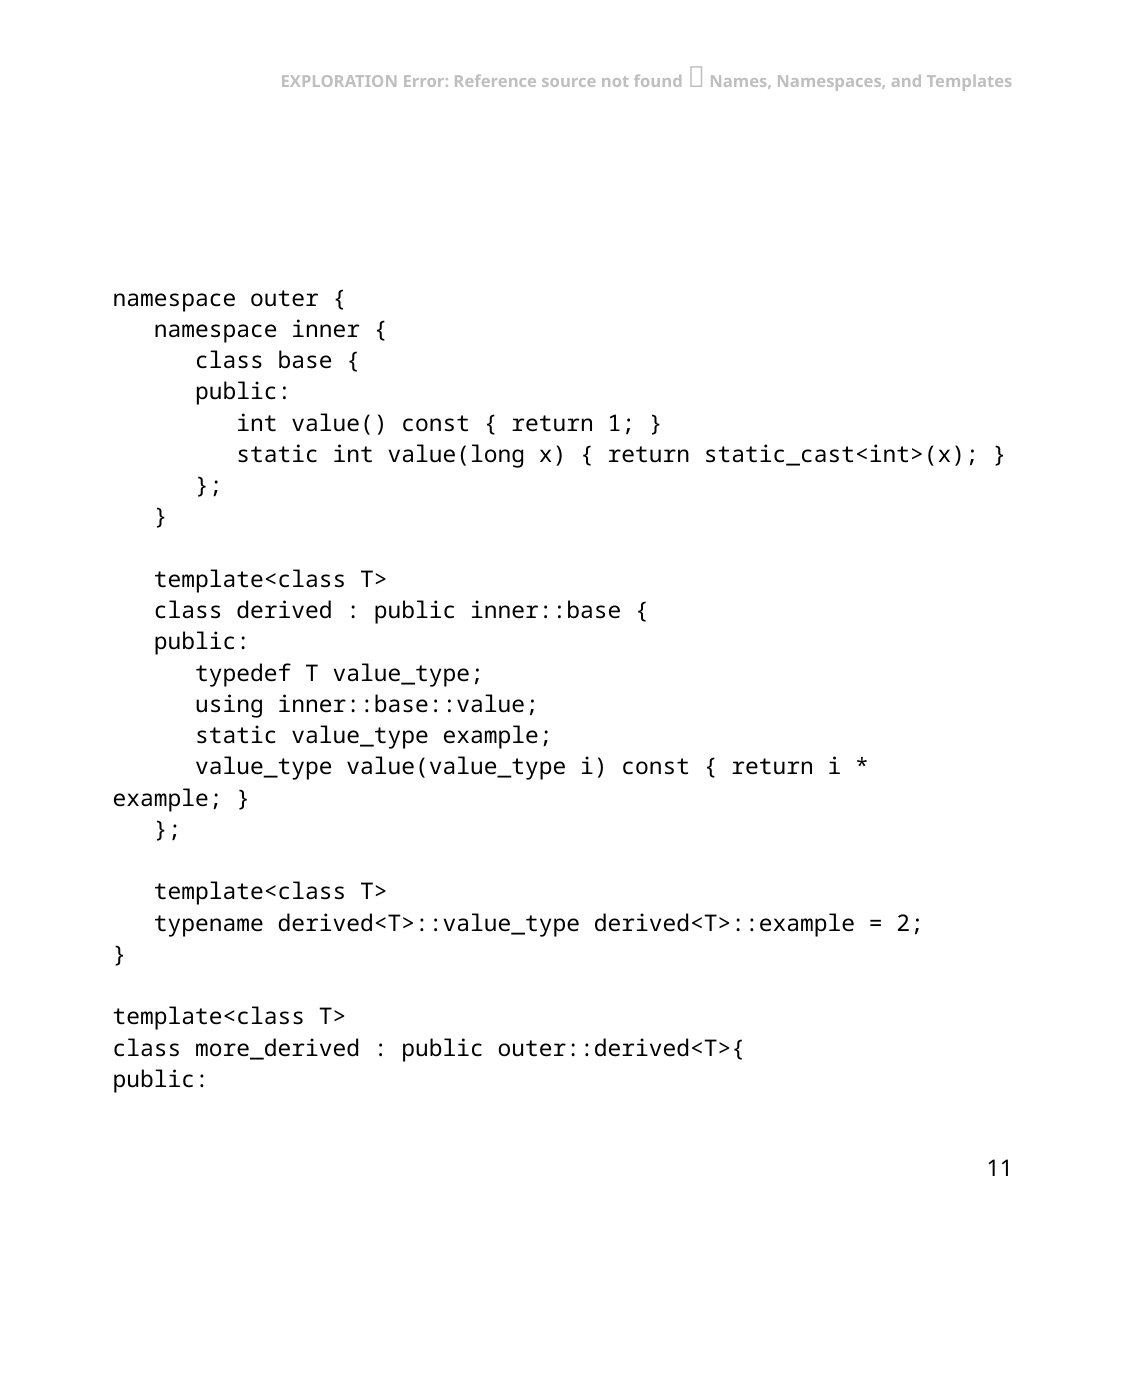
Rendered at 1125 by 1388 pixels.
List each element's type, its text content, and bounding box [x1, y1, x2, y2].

text class base { [112, 344, 1012, 375]
text static value_type example; [112, 719, 1012, 750]
text template<class T> [112, 875, 1012, 907]
text using inner::base::value; [112, 688, 1012, 719]
text }; [112, 813, 1012, 844]
text }; [112, 469, 1012, 500]
text template<class T> [112, 563, 1012, 594]
text namespace inner { [112, 313, 1012, 344]
text static int value(long x) { return static_cast<int>(x); } [112, 438, 1012, 469]
text template<class T> [112, 1000, 1012, 1032]
text } [112, 938, 1012, 969]
text typename derived<T>::value_type derived<T>::example = 2; [112, 907, 1012, 938]
text namespace outer { [112, 282, 1012, 313]
text public: [112, 1063, 1012, 1094]
text class derived : public inner::base { [112, 594, 1012, 625]
text } [112, 500, 1012, 532]
text public: [112, 375, 1012, 407]
text public: [112, 625, 1012, 657]
text value_type value(value_type i) const { return i * example; } [112, 750, 1012, 813]
text class more_derived : public outer::derived<T>{ [112, 1032, 1012, 1063]
text typedef T value_type; [112, 657, 1012, 688]
text int value() const { return 1; } [112, 407, 1012, 438]
